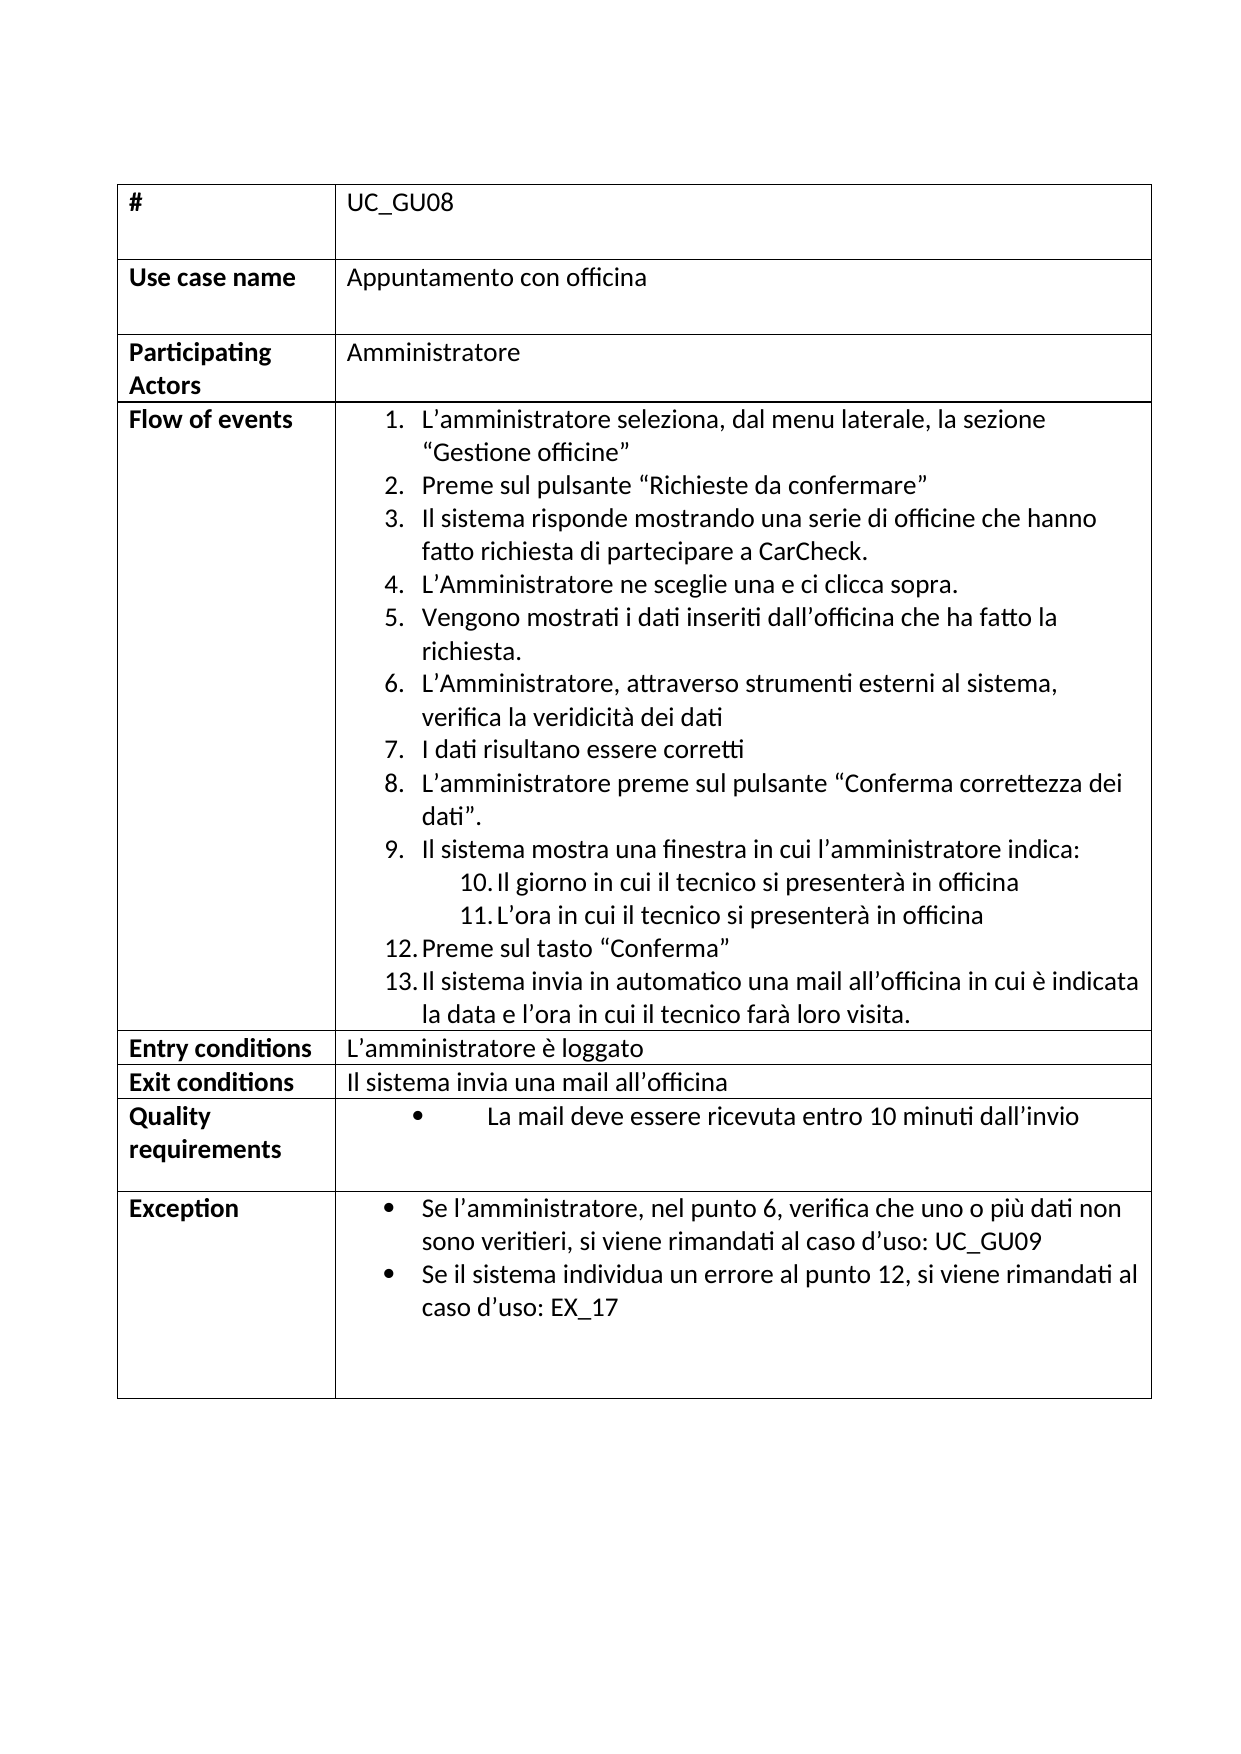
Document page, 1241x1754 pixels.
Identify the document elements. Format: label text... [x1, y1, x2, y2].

table_cell Exit conditions [118, 1065, 335, 1098]
table_header # [118, 185, 335, 259]
table_cell Use case name [118, 260, 335, 334]
table_cell Amministratore [336, 335, 1151, 401]
table_cell Flow of events [118, 403, 335, 1030]
table_cell L’amministratore è loggato [336, 1031, 1151, 1064]
table_cell L’amministratore seleziona, dal menu laterale, la sezione “Gestione officine” Preme sul pulsante “Richieste da confermare” Il sistema risponde mostrando una serie di officine che hanno fatto richiesta di partecipare a CarCheck. L’Amministratore ne sceglie una e ci clicca sopra. Vengono mostrati i dati inseriti dall’officina che ha fatto la richiesta. L’Amministratore, attraverso strumenti esterni al sistema, verifica la veridicità dei dati I dati risultano essere corretti L’amministratore preme sul pulsante “Conferma correttezza dei dati”. Il sistema mostra una finestra in cui l’amministratore indica: Il giorno in cui il tecnico si presenterà in officina L’ora in cui il tecnico si presenterà in officina Preme sul tasto “Conferma” Il sistema invia in automatico una mail all’officina in cui è indicata la data e l’ora in cui il tecnico farà loro visita. [336, 403, 1151, 1030]
table_cell Entry conditions [118, 1031, 335, 1064]
table_cell Exception [118, 1192, 335, 1398]
table_cell Se l’amministratore, nel punto 6, verifica che uno o più dati non sono veritieri, si viene rimandati al caso d’uso: UC_GU09 Se il sistema individua un errore al punto 12, si viene rimandati al caso d’uso: EX_17 [336, 1192, 1151, 1398]
table_cell La mail deve essere ricevuta entro 10 minuti dall’invio [336, 1099, 1151, 1191]
table_cell Il sistema invia una mail all’officina [336, 1065, 1151, 1098]
table_cell Participating Actors [118, 335, 335, 401]
table_cell Appuntamento con officina [336, 260, 1151, 334]
table_header UC_GU08 [336, 185, 1151, 259]
table_cell Quality requirementsuq [118, 1099, 335, 1191]
